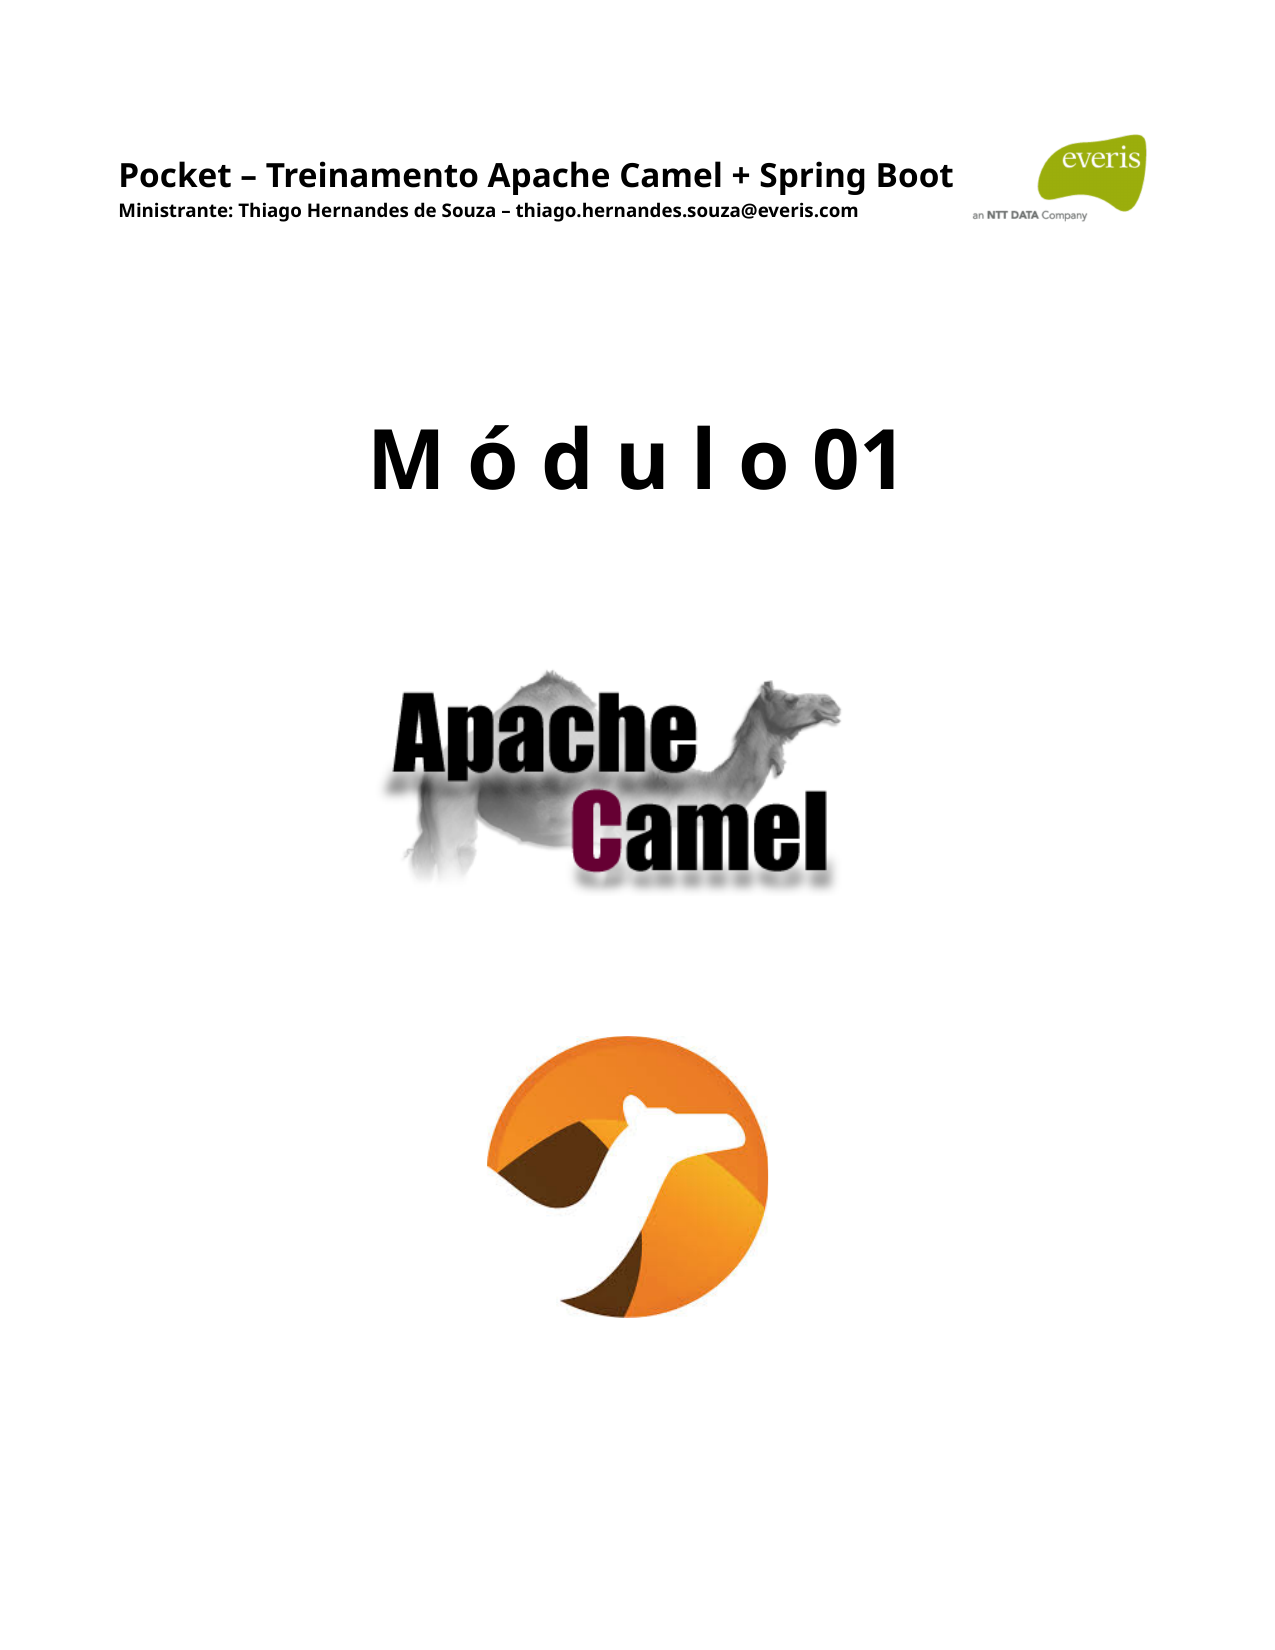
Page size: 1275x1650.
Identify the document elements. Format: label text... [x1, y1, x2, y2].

picture [367, 652, 864, 896]
picture [965, 131, 1154, 225]
text M ó d u l o 01 [118, 400, 1157, 514]
picture [486, 1036, 769, 1318]
